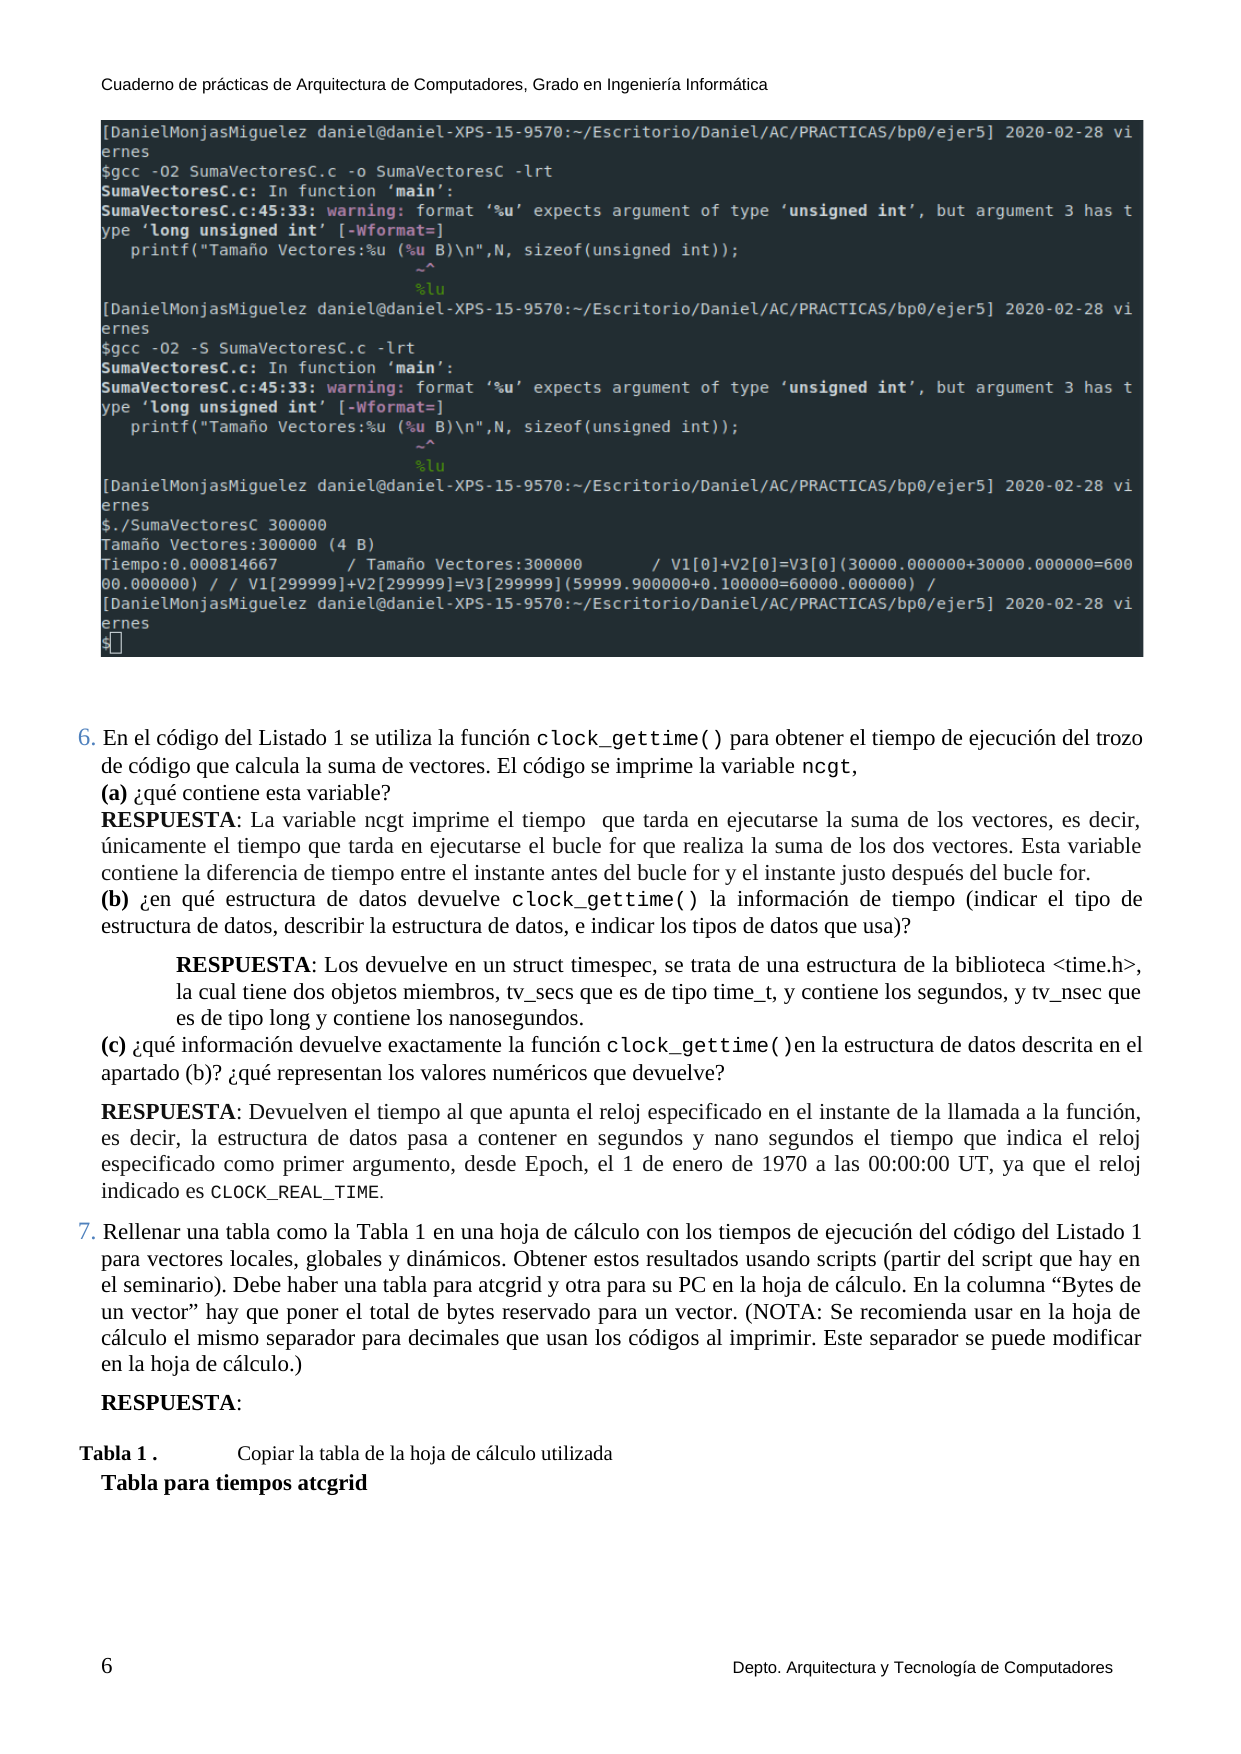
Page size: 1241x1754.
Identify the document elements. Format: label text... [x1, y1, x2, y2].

list Rellenar una tabla como la Tabla 1 en una hoja de cálculo con los tiempos de ejecución del código del Listado 1 para vectores locales, globales y dinámicos. Obtener estos resultados usando scripts (partir del script que hay en el seminario). Debe haber una tabla para atcgrid y otra para su PC en la hoja de cálculo. En la columna “Bytes de un vector” hay que poner el total de bytes reservado para un vector. (NOTA: Se recomienda usar en la hoja de cálculo el mismo separador para decimales que usan los códigos al imprimir. Este separador se puede modificar en la hoja de cálculo.) [71, 1216, 1143, 1377]
text Tabla para tiempos atcgrid [101, 1469, 1143, 1495]
picture [100, 120, 1144, 657]
list RESPUESTA: Los devuelve en un struct timespec, se trata de una estructura de la biblioteca <time.h>, la cual tiene dos objetos miembros, tv_secs que es de tipo time_t, y contiene los segundos, y tv_nsec que es de tipo long y contiene los nanosegundos. [176, 951, 1143, 1030]
list En el código del Listado 1 se utiliza la función clock_gettime() para obtener el tiempo de ejecución del trozo de código que calcula la suma de vectores. El código se imprime la variable ncgt, [71, 722, 1143, 779]
text RESPUESTA: La variable ncgt imprime el tiempo que tarda en ejecutarse la suma de los vectores, es decir, únicamente el tiempo que tarda en ejecutarse el bucle for que realiza la suma de los dos vectores. Esta variable contiene la diferencia de tiempo entre el instante antes del bucle for y el instante justo después del bucle for. [101, 806, 1143, 885]
list RESPUESTA: Devuelven el tiempo al que apunta el reloj especificado en el instante de la llamada a la función, es decir, la estructura de datos pasa a contener en segundos y nano segundos el tiempo que indica el reloj especificado como primer argumento, desde Epoch, el 1 de enero de 1970 a las 00:00:00 UT, ya que el reloj indicado es CLOCK_REAL_TIME. [101, 1098, 1143, 1204]
text (a) ¿qué contiene esta variable? [101, 779, 1143, 806]
table_header Copiar la tabla de la hoja de cálculo utilizada [68, 1416, 1176, 1469]
list RESPUESTA: [101, 1389, 1143, 1416]
text (b) ¿en qué estructura de datos devuelve clock_gettime() la información de tiempo (indicar el tipo de estructura de datos, describir la estructura de datos, e indicar los tipos de datos que usa)? [101, 885, 1143, 939]
text (c) ¿qué información devuelve exactamente la función clock_gettime()en la estructura de datos descrita en el apartado (b)? ¿qué representan los valores numéricos que devuelve? [101, 1030, 1143, 1085]
